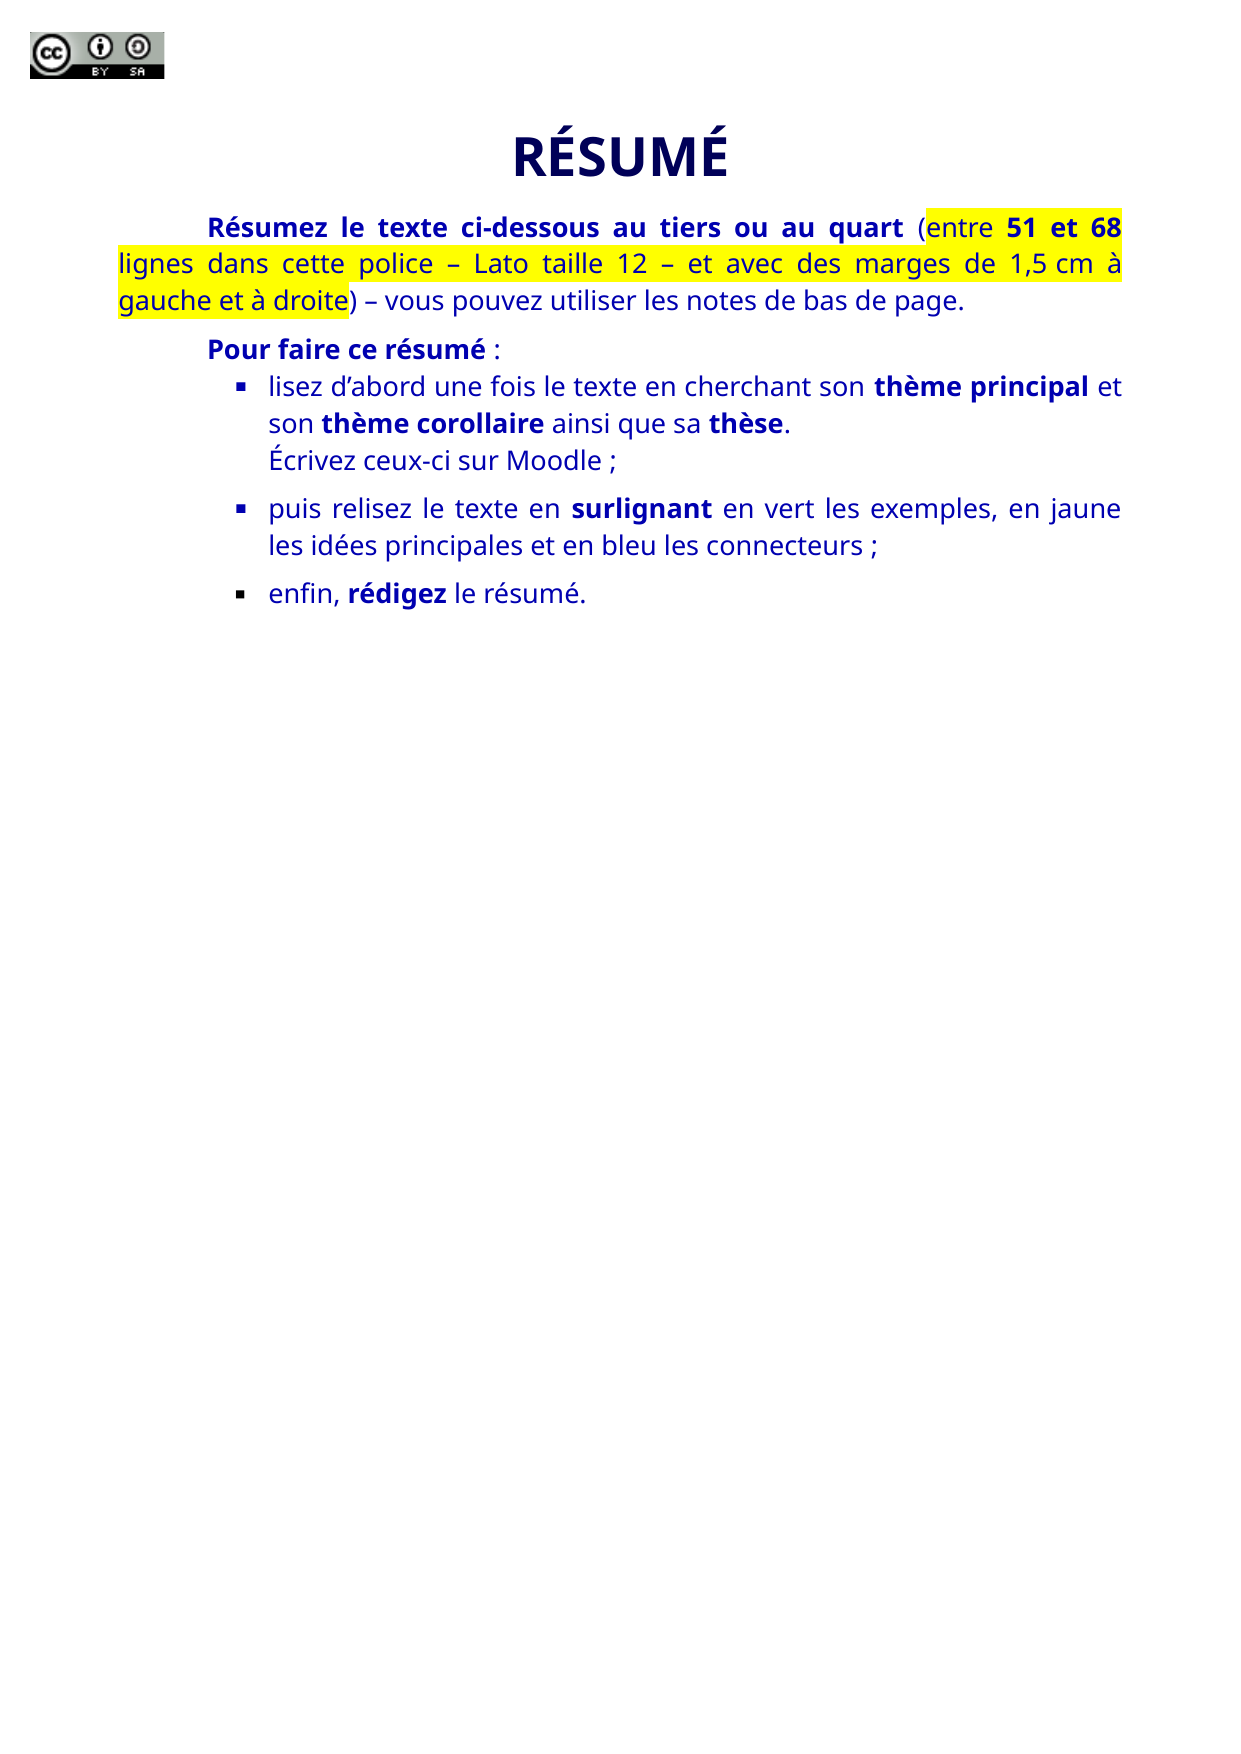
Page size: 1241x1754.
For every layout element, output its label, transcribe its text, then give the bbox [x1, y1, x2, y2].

picture [30, 32, 165, 79]
list puis relisez le texte en surlignant en vert les exemples, en jaune les idées principales et en bleu les connecteurs ; [231, 489, 1122, 563]
list lisez d’abord une fois le texte en cherchant son thème principal et son thème corollaire ainsi que sa thèse. Écrivez ceux-ci sur Moodle ; [231, 367, 1122, 478]
text Résumez le texte ci-dessous au tiers ou au quart (entre 51 et 68 lignes dans cette police – Lato taille 12 – et avec des marges de 1,5 cm à gauche et à droite) – vous pouvez utiliser les notes de bas de page. [118, 208, 1122, 319]
text Pour faire ce résumé : [118, 330, 1122, 367]
title RÉSUMÉ [118, 118, 1122, 192]
list enfin, rédigez le résumé. [231, 575, 1122, 612]
